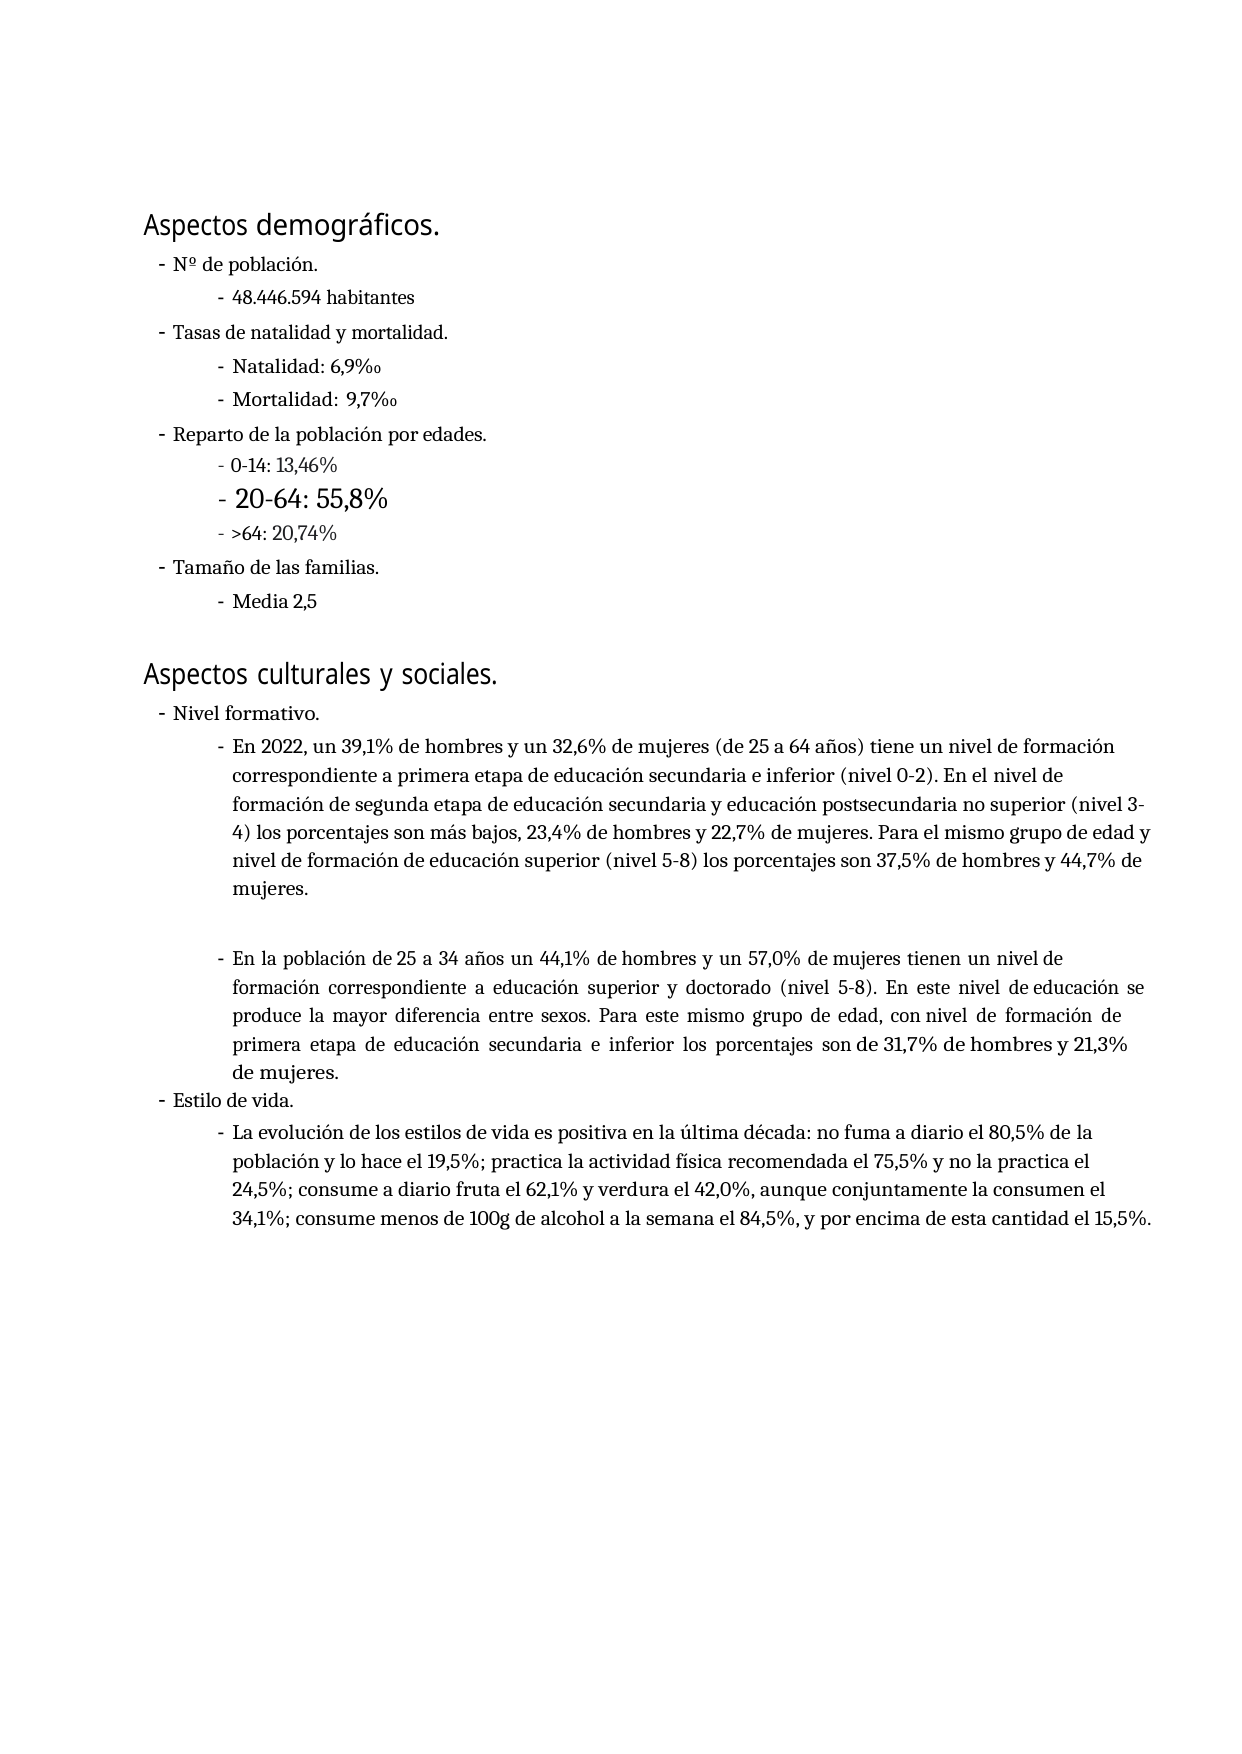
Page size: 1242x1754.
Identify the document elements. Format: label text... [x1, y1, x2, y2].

list Media 2,5 [217, 586, 1175, 614]
list En 2022, un 39,1% de hombres y un 32,6% de mujeres (de 25 a 64 años) tiene un nivel de formación correspondiente a primera etapa de educación secundaria e inferior (nivel 0-2). En el nivel de formación de segunda etapa de educación secundaria y educación postsecundaria no superior (nivel 3-4) los porcentajes son más bajos, 23,4% de hombres y 22,7% de mujeres. Para el mismo grupo de edad y nivel de formación de educación superior (nivel 5-8) los porcentajes son 37,5% de hombres y 44,7% de mujeres. [217, 731, 1159, 901]
list Tamaño de las familias. [158, 550, 1175, 581]
list Nivel formativo. [158, 696, 1175, 727]
text Aspectos culturales y sociales. [143, 653, 1175, 693]
list Reparto de la población por edades. [158, 417, 1175, 448]
text - >64: 20,74% [217, 521, 1175, 546]
list Mortalidad: 9,7‰ [217, 384, 1175, 412]
list 48.446.594 habitantes [217, 282, 1175, 311]
text - 20-64: 55,8% [217, 482, 1175, 516]
list Nº de población. [158, 247, 1175, 278]
list La evolución de los estilos de vida es positiva en la última década: no fuma a diario el 80,5% de la población y lo hace el 19,5%; practica la actividad física recomendada el 75,5% y no la practica el 24,5%; consume a diario fruta el 62,1% y verdura el 42,0%, aunque conjuntamente la consumen el 34,1%; consume menos de 100g de alcohol a la semana el 84,5%, y por encima de esta cantidad el 15,5%. [217, 1117, 1156, 1230]
list Natalidad: 6,9‰ [217, 351, 1175, 379]
text Aspectos demográficos. [143, 204, 1175, 244]
list En la población de 25 a 34 años un 44,1% de hombres y un 57,0% de mujeres tienen un nivel de formación correspondiente a educación superior y doctorado (nivel 5-8). En este nivel de educación se produce la mayor diferencia entre sexos. Para este mismo grupo de edad, con nivel de formación de primera etapa de educación secundaria e inferior los porcentajes son de 31,7% de hombres y 21,3% de mujeres. [217, 943, 1149, 1084]
list Tasas de natalidad y mortalidad. [158, 315, 1175, 346]
list Estilo de vida. [158, 1089, 1175, 1112]
text - 0-14: 13,46% [217, 453, 1175, 478]
